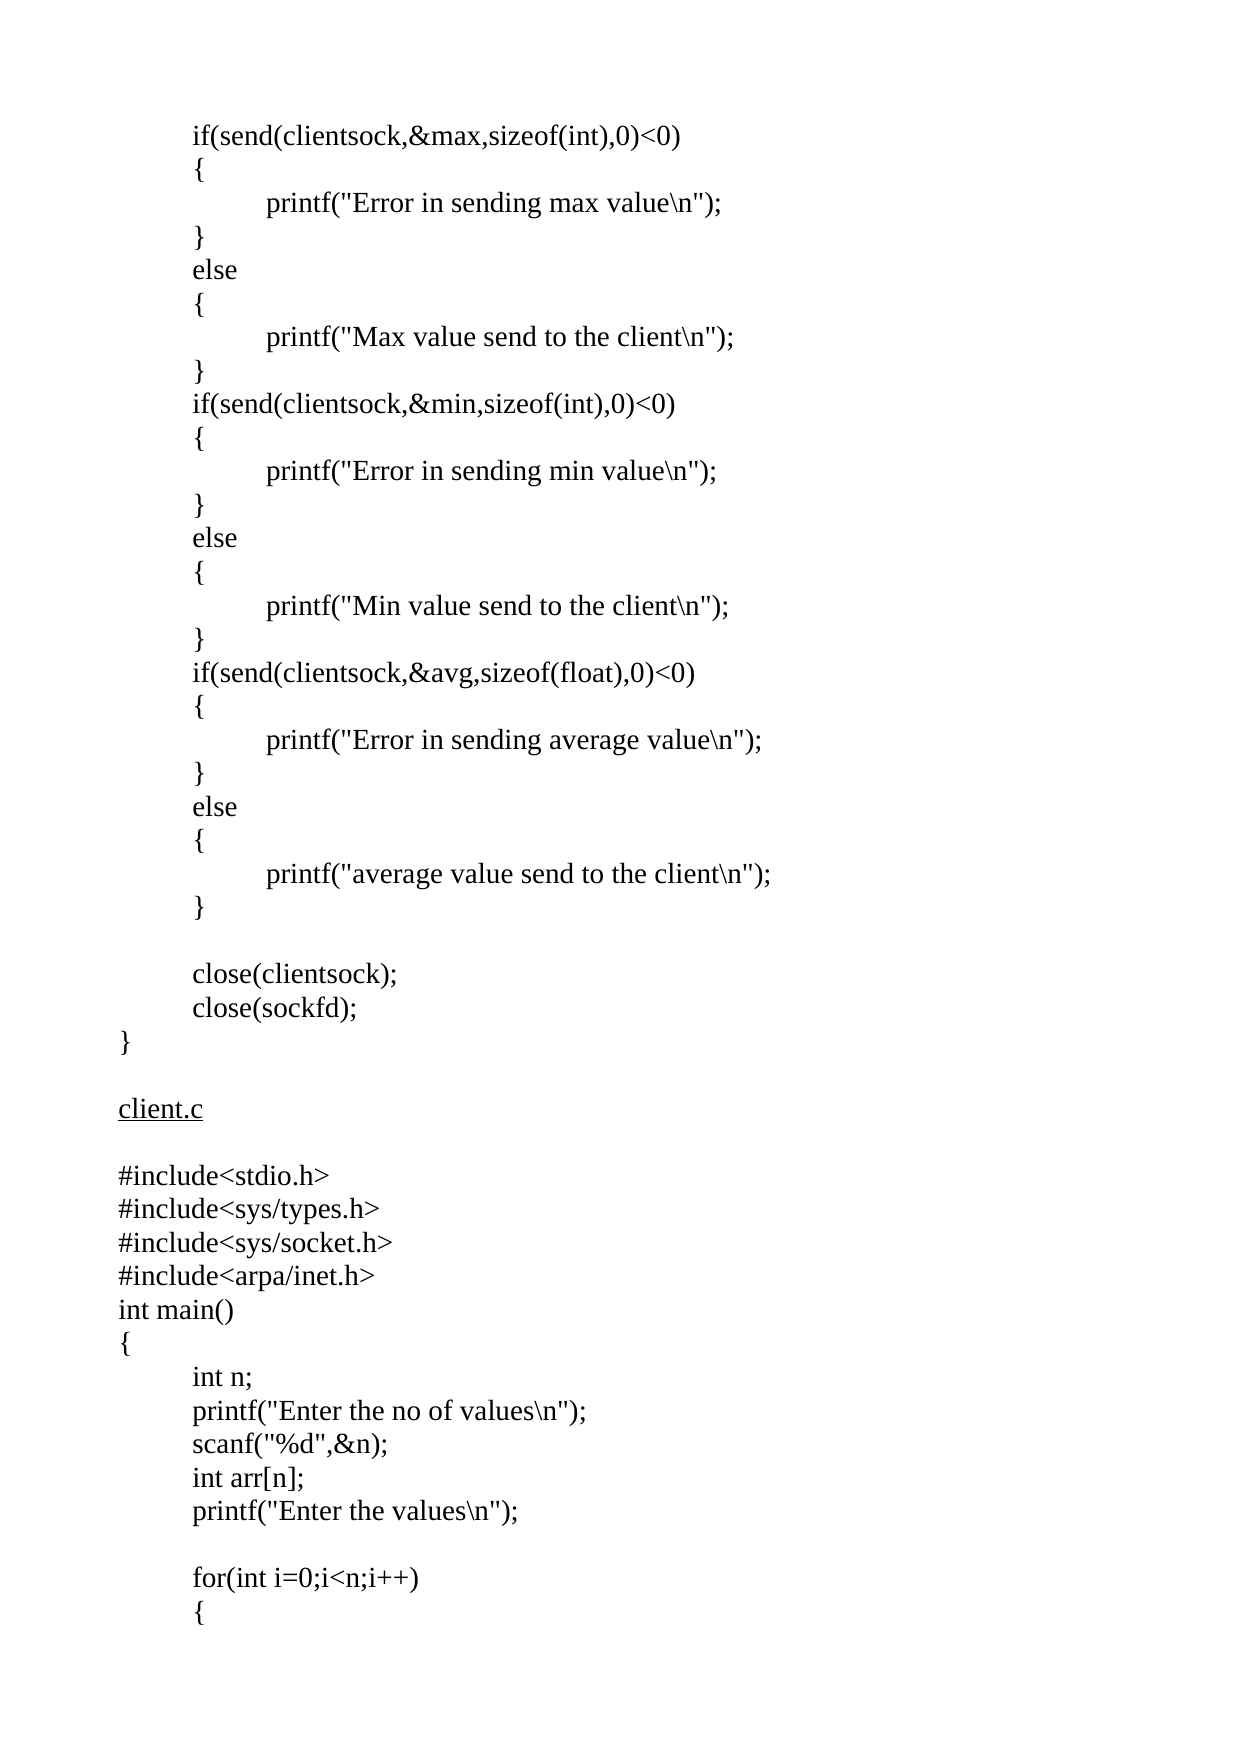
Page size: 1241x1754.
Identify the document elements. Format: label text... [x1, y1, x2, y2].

text #include<stdio.h> [118, 1158, 1122, 1191]
text } [118, 889, 1122, 923]
text } [118, 487, 1122, 521]
text client.c [118, 1091, 1122, 1124]
text printf("Error in sending max value\n"); [118, 185, 1122, 219]
text printf("Enter the no of values\n"); [118, 1393, 1122, 1426]
text printf("Enter the values\n"); [118, 1493, 1122, 1527]
text close(clientsock); [118, 957, 1122, 990]
text else [118, 521, 1122, 554]
text { [118, 1326, 1122, 1359]
text { [118, 1594, 1122, 1627]
text int n; [118, 1359, 1122, 1393]
text } [118, 219, 1122, 252]
text { [118, 554, 1122, 588]
text printf("average value send to the client\n"); [118, 856, 1122, 889]
text printf("Error in sending average value\n"); [118, 722, 1122, 755]
text printf("Max value send to the client\n"); [118, 319, 1122, 353]
text printf("Min value send to the client\n"); [118, 588, 1122, 621]
text else [118, 252, 1122, 286]
text } [118, 1024, 1122, 1057]
text close(sockfd); [118, 990, 1122, 1024]
text printf("Error in sending min value\n"); [118, 453, 1122, 487]
text if(send(clientsock,&min,sizeof(int),0)<0) [118, 386, 1122, 420]
text } [118, 621, 1122, 655]
text if(send(clientsock,&avg,sizeof(float),0)<0) [118, 655, 1122, 688]
text #include<sys/types.h> [118, 1191, 1122, 1225]
text else [118, 789, 1122, 822]
text int arr[n]; [118, 1460, 1122, 1493]
text #include<sys/socket.h> [118, 1225, 1122, 1258]
text for(int i=0;i<n;i++) [118, 1560, 1122, 1594]
text } [118, 353, 1122, 386]
text { [118, 822, 1122, 856]
text int main() [118, 1292, 1122, 1326]
text { [118, 688, 1122, 722]
text #include<arpa/inet.h> [118, 1258, 1122, 1292]
text scanf("%d",&n); [118, 1426, 1122, 1460]
text if(send(clientsock,&max,sizeof(int),0)<0) [118, 118, 1122, 152]
text { [118, 420, 1122, 453]
text { [118, 286, 1122, 319]
text } [118, 755, 1122, 789]
text { [118, 152, 1122, 185]
